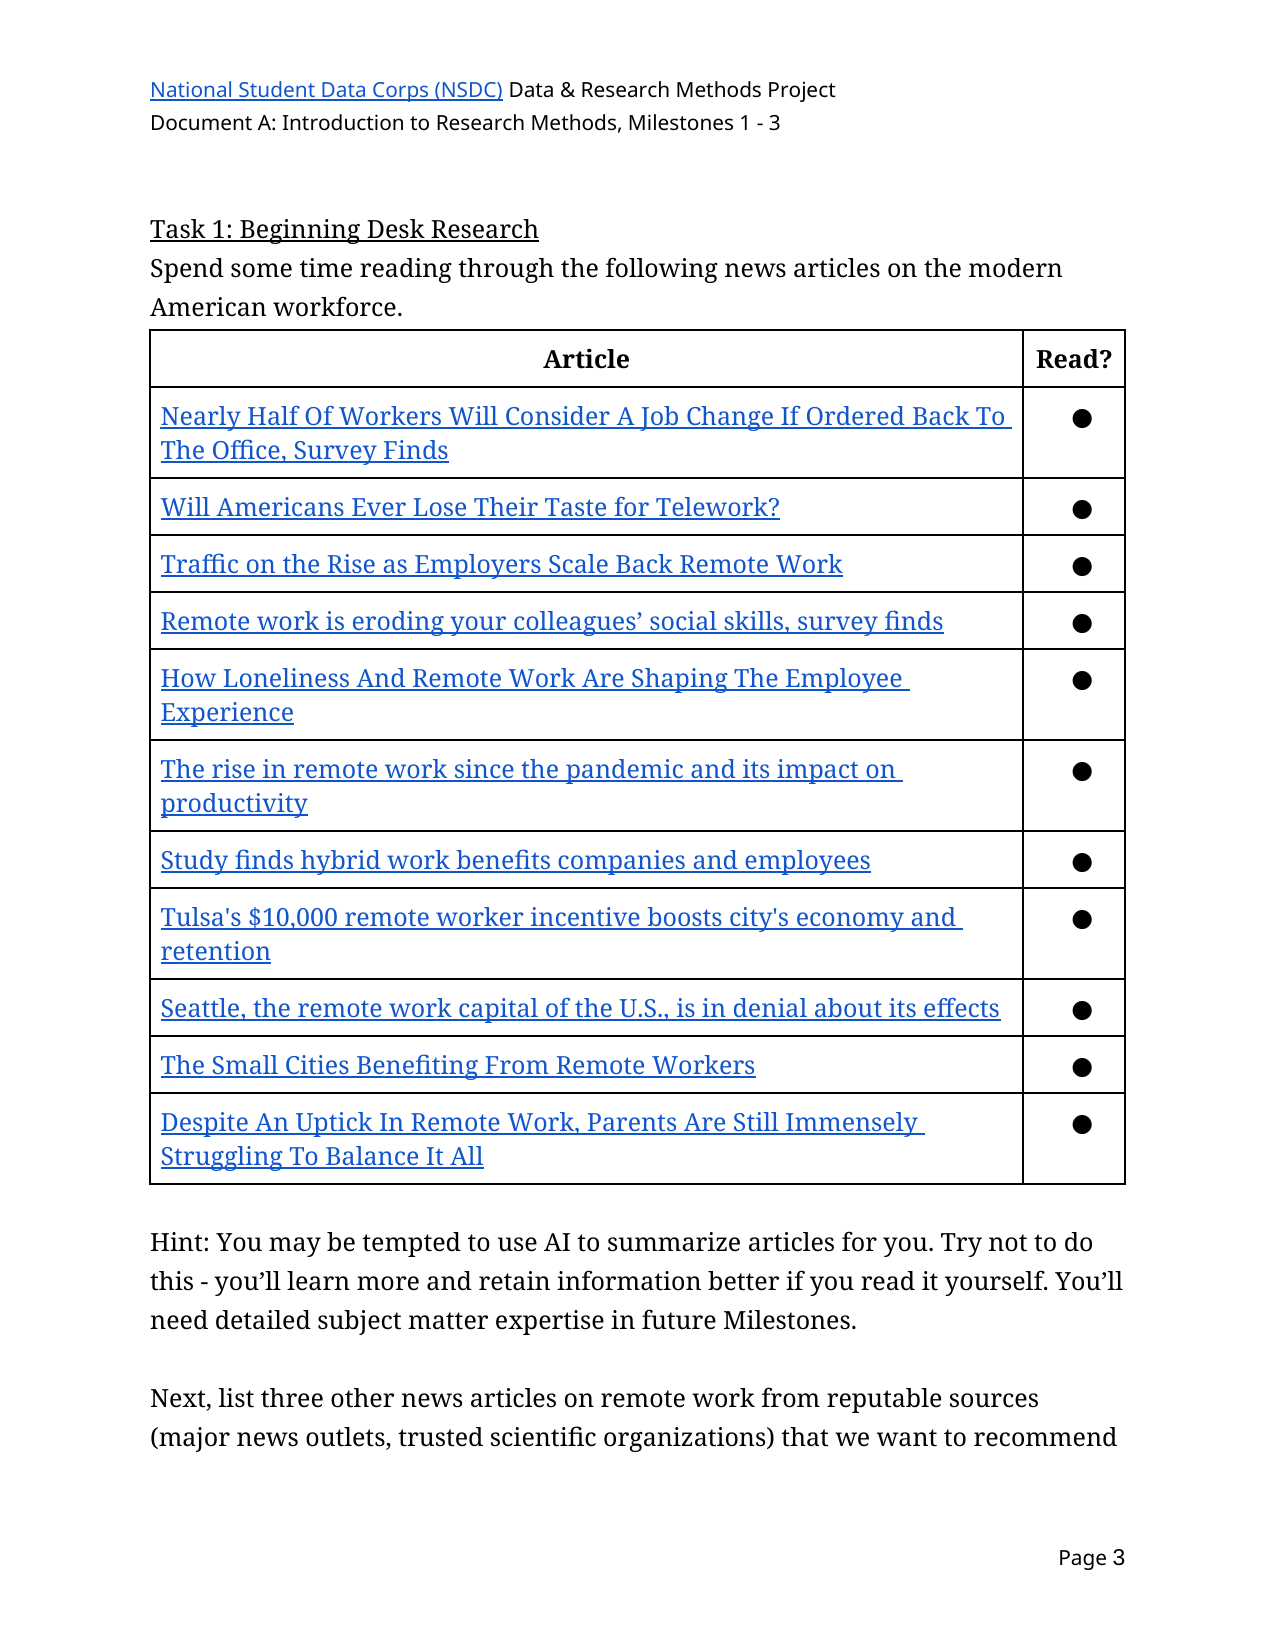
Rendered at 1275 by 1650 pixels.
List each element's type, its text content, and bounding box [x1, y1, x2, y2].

table_cell [1024, 479, 1124, 534]
table_cell [1024, 1037, 1124, 1092]
text Task 1: Beginning Desk Research [150, 211, 1125, 245]
table_cell Will Americans Ever Lose Their Taste for Telework? [151, 479, 1022, 534]
text Spend some time reading through the following news articles on the modern American workforce. [150, 251, 1125, 324]
text Hint: You may be tempted to use AI to summarize articles for you. Try not to do this - you’ll learn more and retain information better if you read it yourself. You’ll need detailed subject matter expertise in future Milestones. [150, 1224, 1125, 1337]
table_cell [1024, 889, 1124, 978]
table_cell Seattle, the remote work capital of the U.S., is in denial about its effects [151, 980, 1022, 1035]
table_cell Tulsa's $10,000 remote worker incentive boosts city's economy and retention [151, 889, 1022, 978]
table_cell The Small Cities Benefiting From Remote Workers [151, 1037, 1022, 1092]
table_cell Study finds hybrid work benefits companies and employees [151, 832, 1022, 887]
table_cell [1024, 388, 1124, 477]
table_cell [1024, 741, 1124, 830]
table_cell Despite An Uptick In Remote Work, Parents Are Still Immensely Struggling To Balance It All [151, 1094, 1022, 1183]
table_cell [1024, 1094, 1124, 1183]
table_header Read? [1024, 331, 1124, 386]
table_cell [1024, 593, 1124, 648]
table_header Article [151, 331, 1022, 386]
table_cell [1024, 650, 1124, 739]
table_cell [1024, 832, 1124, 887]
table_cell Traffic on the Rise as Employers Scale Back Remote Work [151, 536, 1022, 591]
table_cell The rise in remote work since the pandemic and its impact on productivity [151, 741, 1022, 830]
table_cell [1024, 980, 1124, 1035]
text Next, list three other news articles on remote work from reputable sources (major news outlets, trusted scientific organizations) that we want to recommend [150, 1381, 1125, 1454]
table_cell How Loneliness And Remote Work Are Shaping The Employee Experience [151, 650, 1022, 739]
table_cell Remote work is eroding your colleagues’ social skills, survey finds [151, 593, 1022, 648]
table_cell Nearly Half Of Workers Will Consider A Job Change If Ordered Back To The Office, Survey Finds [151, 388, 1022, 477]
table_cell [1024, 536, 1124, 591]
